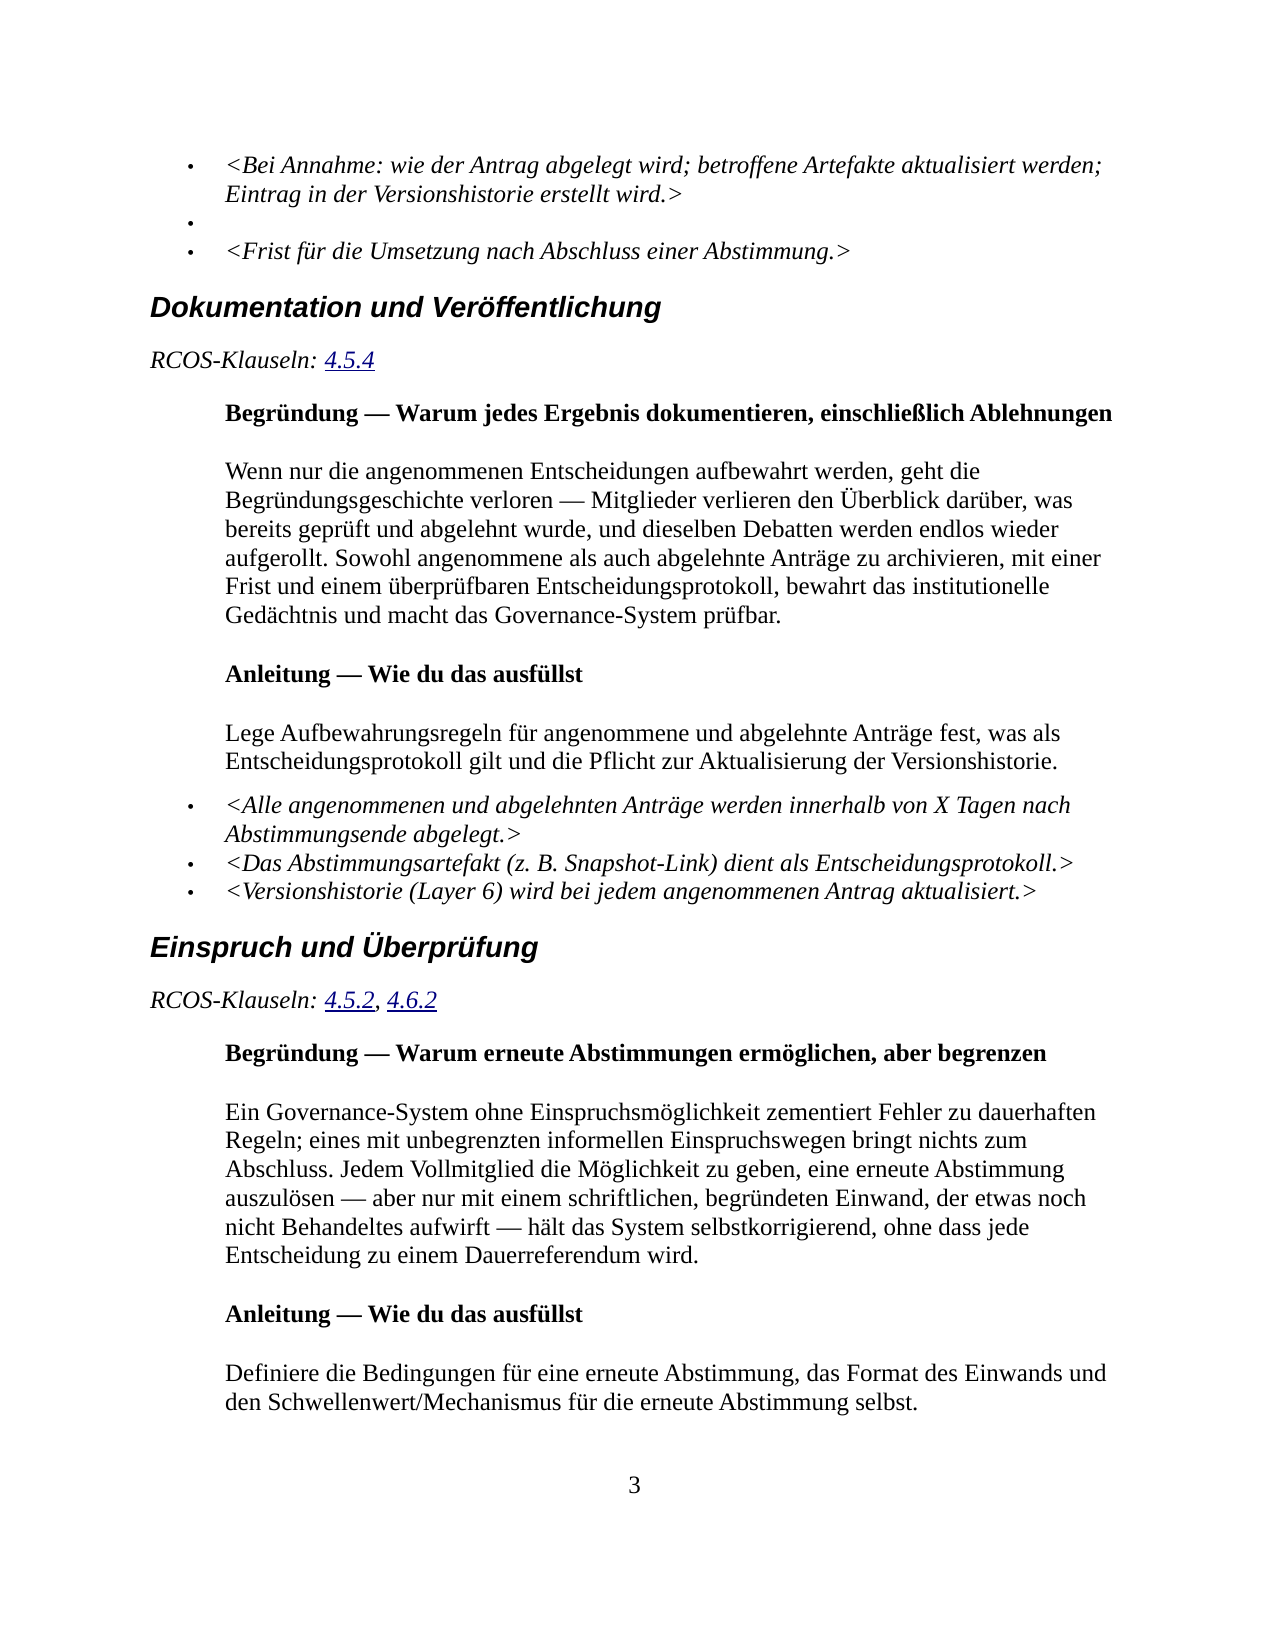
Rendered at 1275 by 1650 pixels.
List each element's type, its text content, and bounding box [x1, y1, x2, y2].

text RCOS-Klauseln: 4.5.4 [150, 345, 1125, 374]
subtitle Einspruch und Überprüfung [150, 930, 1125, 964]
list <Frist für die Umsetzung nach Abschluss einer Abstimmung.> [187, 236, 1125, 265]
text Lege Aufbewahrungsregeln für angenommene und abgelehnte Anträge fest, was als Entscheidungsprotokoll gilt und die Pflicht zur Aktualisierung der Versionshistorie. [225, 718, 1125, 775]
text Begründung — Warum erneute Abstimmungen ermöglichen, aber begrenzen [225, 1038, 1125, 1067]
list <Das Abstimmungsartefakt (z. B. Snapshot-Link) dient als Entscheidungsprotokoll.> [187, 848, 1125, 876]
text Wenn nur die angenommenen Entscheidungen aufbewahrt werden, geht die Begründungsgeschichte verloren — Mitglieder verlieren den Überblick darüber, was bereits geprüft und abgelehnt wurde, und dieselben Debatten werden endlos wieder aufgerollt. Sowohl angenommene als auch abgelehnte Anträge zu archivieren, mit einer Frist und einem überprüfbaren Entscheidungsprotokoll, bewahrt das institutionelle Gedächtnis und macht das Governance-System prüfbar. [225, 456, 1125, 629]
subtitle Dokumentation und Veröffentlichung [150, 290, 1125, 323]
list <Versionshistorie (Layer 6) wird bei jedem angenommenen Antrag aktualisiert.> [187, 876, 1125, 905]
text Definiere die Bedingungen für eine erneute Abstimmung, das Format des Einwands und den Schwellenwert/Mechanismus für die erneute Abstimmung selbst. [225, 1358, 1125, 1415]
text RCOS-Klauseln: 4.5.2, 4.6.2 [150, 985, 1125, 1014]
text Anleitung — Wie du das ausfüllst [225, 1299, 1125, 1328]
list <Bei Annahme: wie der Antrag abgelegt wird; betroffene Artefakte aktualisiert werden; Eintrag in der Versionshistorie erstellt wird.> [187, 150, 1125, 207]
text Ein Governance-System ohne Einspruchsmöglichkeit zementiert Fehler zu dauerhaften Regeln; eines mit unbegrenzten informellen Einspruchswegen bringt nichts zum Abschluss. Jedem Vollmitglied die Möglichkeit zu geben, eine erneute Abstimmung auszulösen — aber nur mit einem schriftlichen, begründeten Einwand, der etwas noch nicht Behandeltes aufwirft — hält das System selbstkorrigierend, ohne dass jede Entscheidung zu einem Dauerreferendum wird. [225, 1097, 1125, 1269]
text Anleitung — Wie du das ausfüllst [225, 659, 1125, 688]
list <Alle angenommenen und abgelehnten Anträge werden innerhalb von X Tagen nach Abstimmungsende abgelegt.> [187, 790, 1125, 848]
text Begründung — Warum jedes Ergebnis dokumentieren, einschließlich Ablehnungen [225, 398, 1125, 426]
